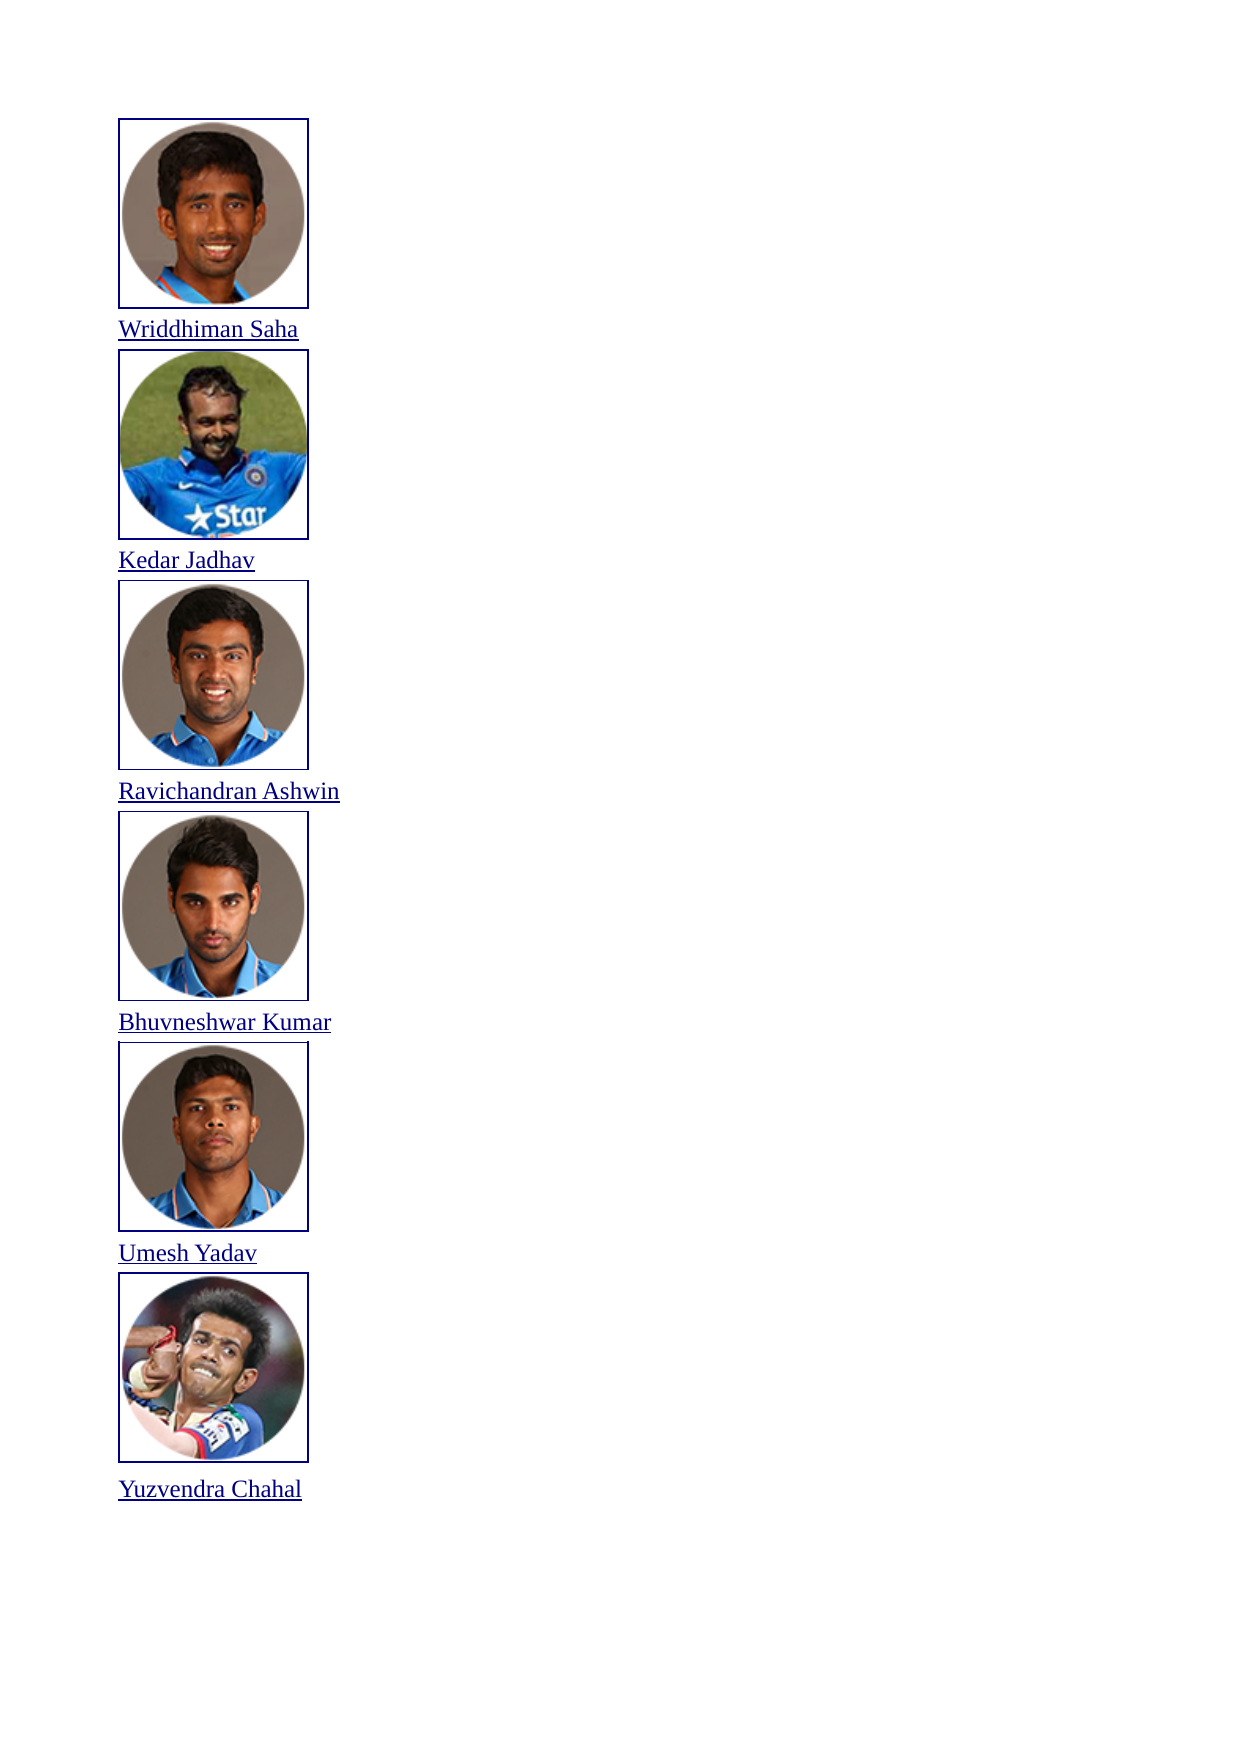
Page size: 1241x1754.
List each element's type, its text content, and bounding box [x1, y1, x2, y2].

text Ravichandran Ashwin [118, 776, 1122, 805]
picture [120, 812, 307, 1000]
picture [120, 581, 307, 769]
text Wriddhiman Saha [118, 314, 1122, 343]
picture [120, 1043, 307, 1230]
text Umesh Yadav [118, 1238, 1122, 1267]
text Yuzvendra Chahal [118, 1474, 1122, 1503]
text Kedar Jadhav [118, 545, 1122, 574]
picture [120, 351, 307, 538]
picture [120, 120, 307, 307]
picture [120, 1274, 307, 1461]
text Bhuvneshwar Kumar [118, 1007, 1122, 1036]
